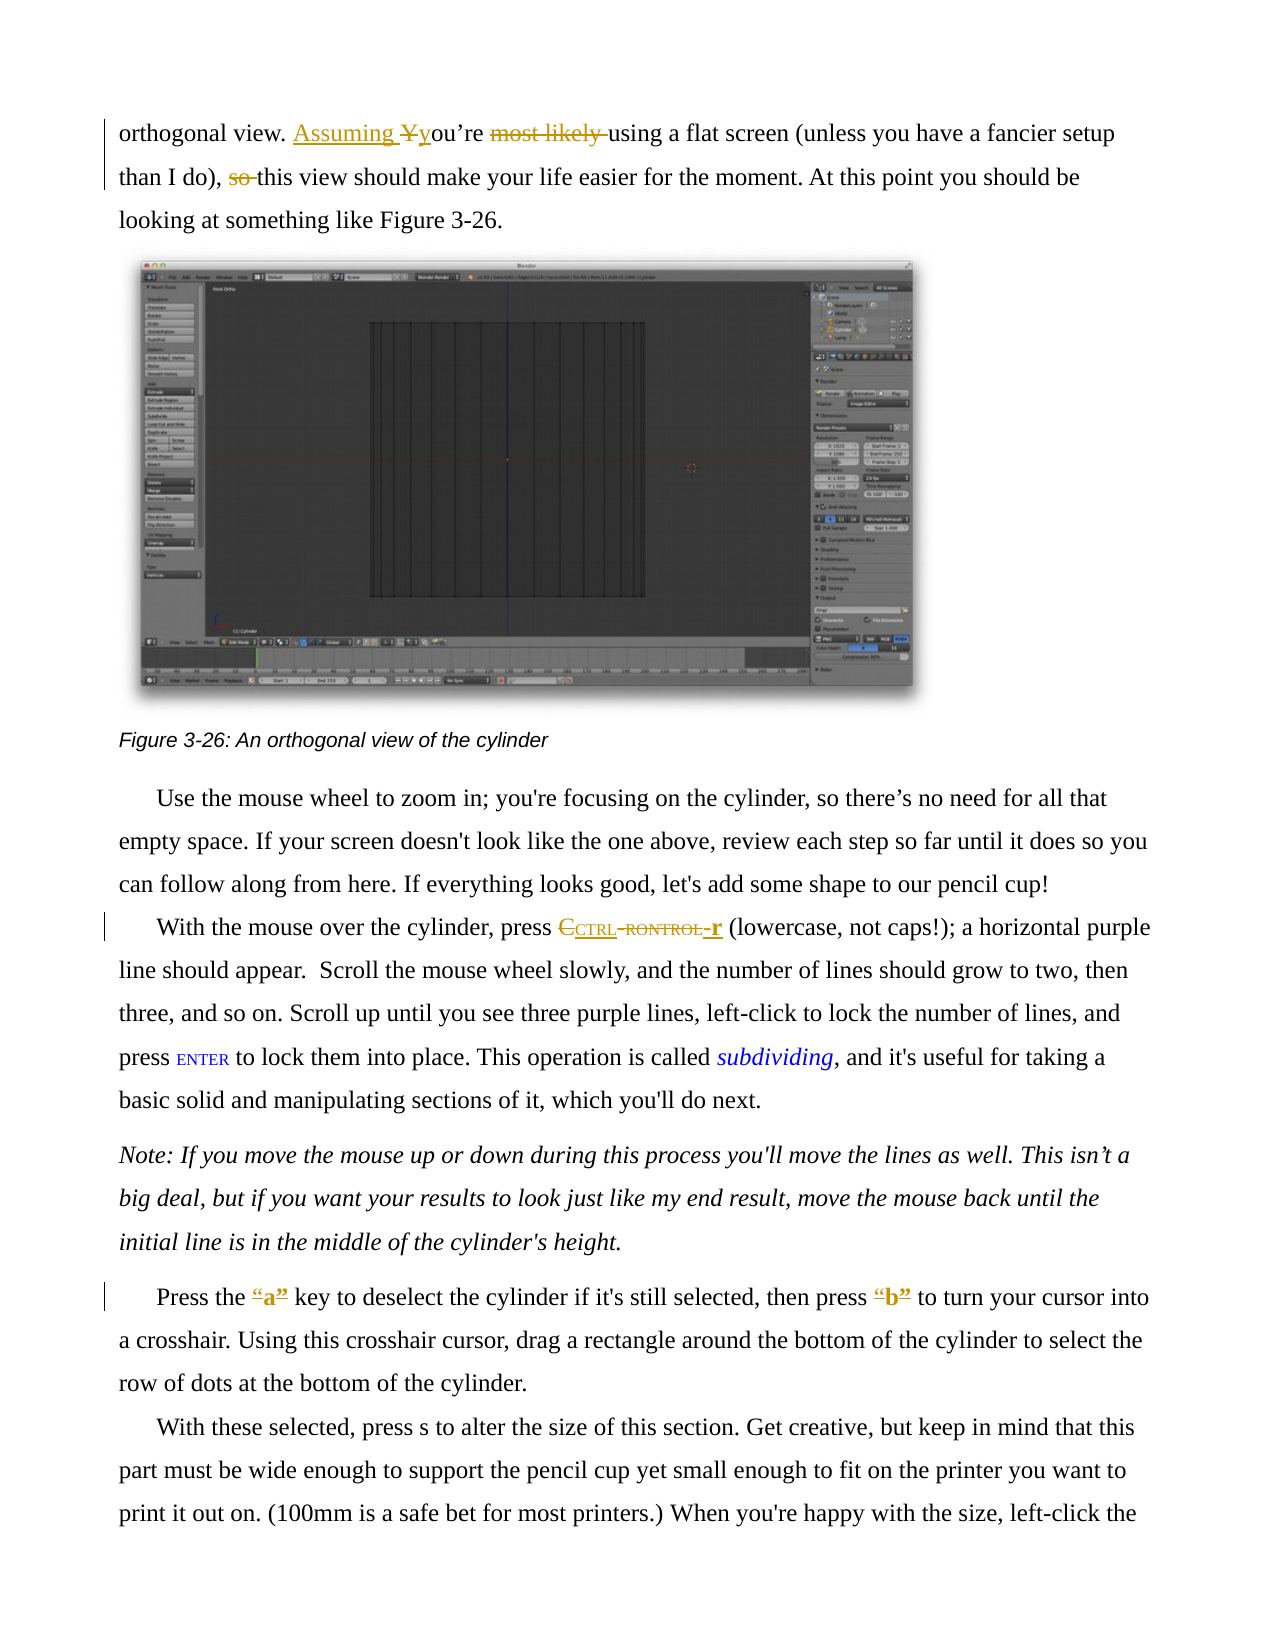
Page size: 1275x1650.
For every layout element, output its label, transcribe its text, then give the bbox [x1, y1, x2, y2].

text Use the mouse wheel to zoom in; you're focusing on the cylinder, so there’s no need for all that empty space. If your screen doesn't look like the one above, review each step so far until it does so you can follow along from here. If everything looks good, let's add some shape to our pencil cup! [118, 783, 1156, 898]
text Note: If you move the mouse up or down during this process you'll move the lines as well. This isn’t a big deal, but if you want your results to look just like my end result, move the mouse back until the initial line is in the middle of the cylinder's height. [118, 1140, 1156, 1255]
text Figure 3-26: An orthogonal view of the cylinder [118, 260, 1156, 752]
text With these selected, press s to alter the size of this section. Get creative, but keep in mind that this part must be wide enough to support the pencil cup yet small enough to fit on the printer you want to print it out on. (100mm is a safe bet for most printers.) When you're happy with the size, left-click the [118, 1412, 1156, 1527]
text With the mouse over the cylinder, press ctrl-r (lowercase, not caps!); a horizontal purple line should appear. Scroll the mouse wheel slowly, and the number of lines should grow to two, then three, and so on. Scroll up until you see three purple lines, left-click to lock the number of lines, and press enter to lock them into place. This operation is called subdividing, and it's useful for taking a basic solid and manipulating sections of it, which you'll do next. [118, 912, 1156, 1113]
picture [118, 247, 934, 717]
text Changing how you view the cylinder makes it easier to finish the model. Click View4Front (the View menu is in the lower-left corner of the screen); this should whip the cylinder around so you're looking at the side. Next, click View4View Persp/Ortho to toggle between perspective view, which shows the object in three dimensions, and Orthogonal view, which renders the image flat. Choose orthogonal view. Assuming you’re using a flat screen (unless you have a fancier setup than I do), this view should make your life easier for the moment. At this point you should be looking at something like Figure 3-26. [118, 118, 1156, 233]
text Press the a key to deselect the cylinder if it's still selected, then press b to turn your cursor into a crosshair. Using this crosshair cursor, drag a rectangle around the bottom of the cylinder to select the row of dots at the bottom of the cylinder. [118, 1282, 1156, 1397]
